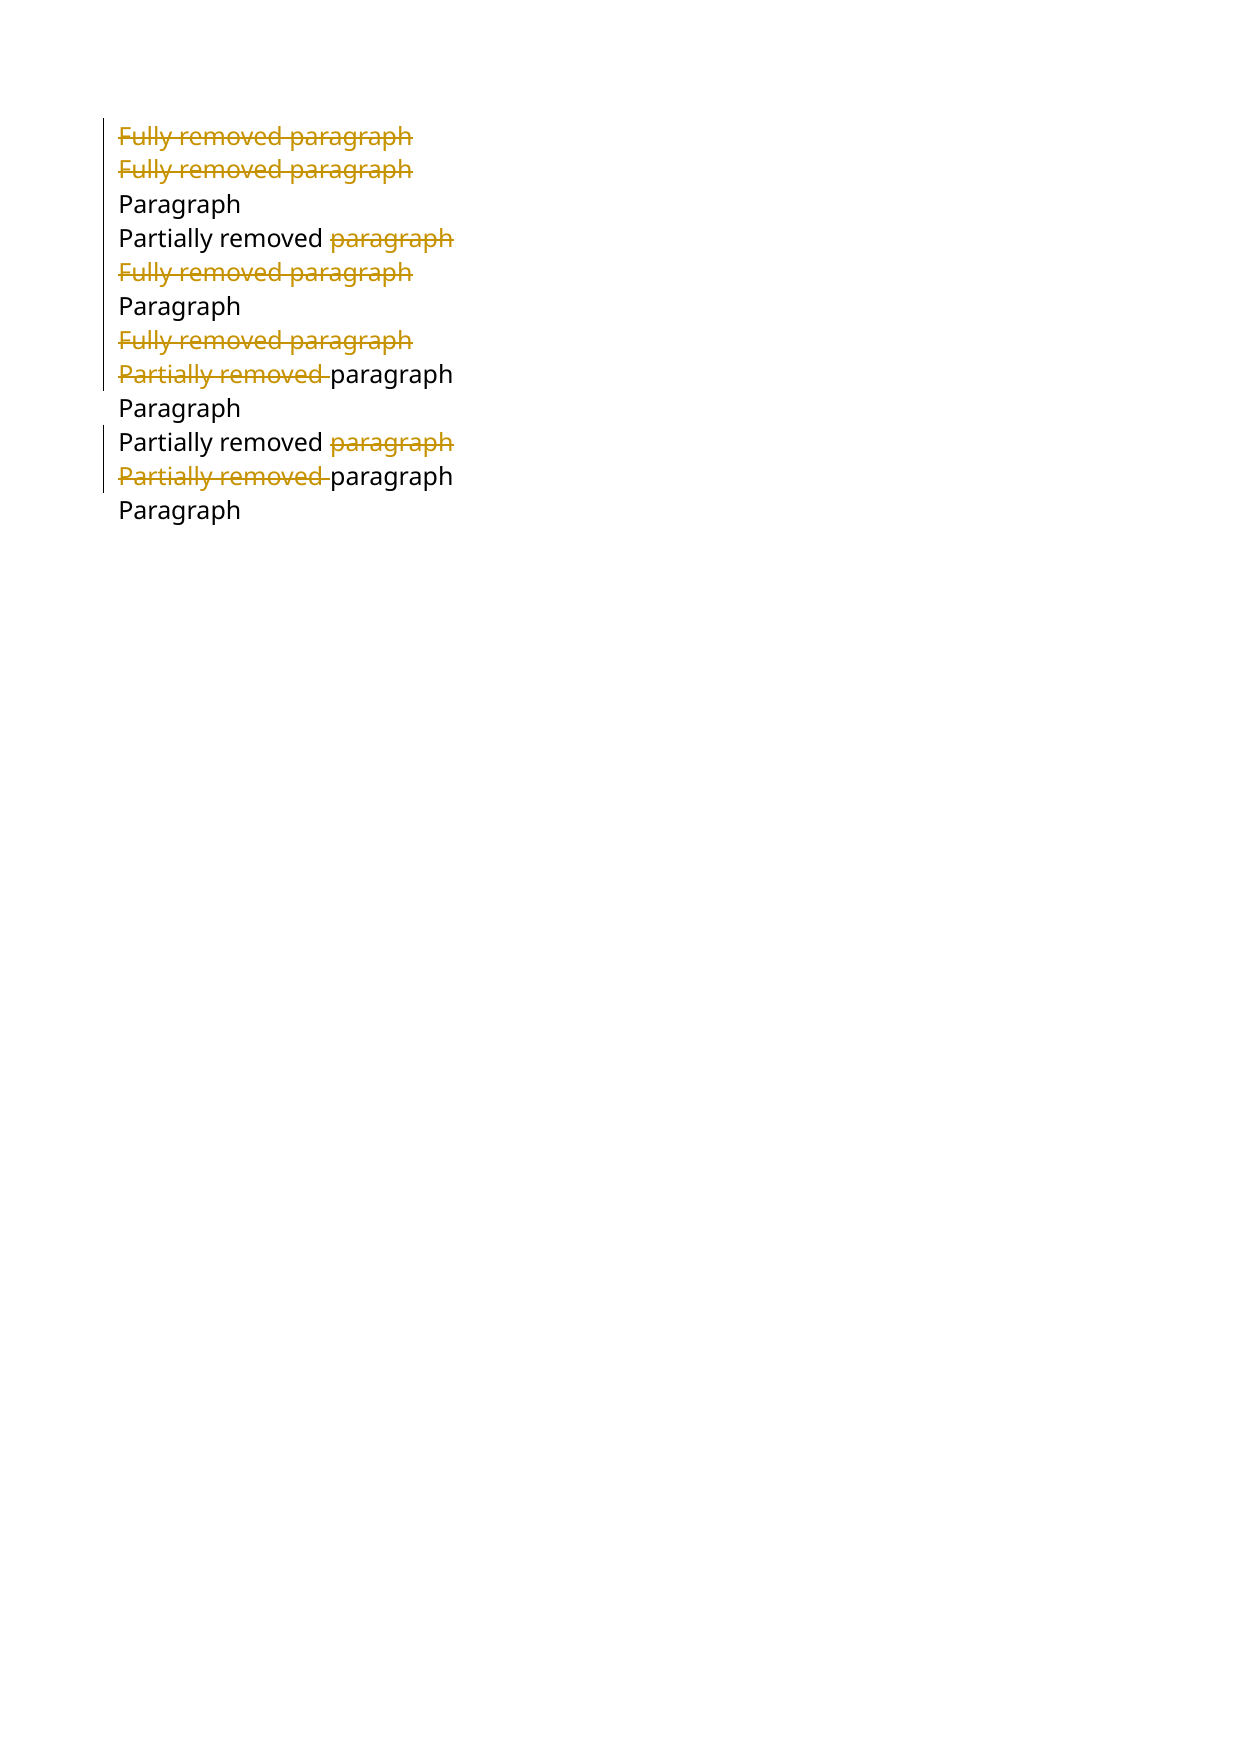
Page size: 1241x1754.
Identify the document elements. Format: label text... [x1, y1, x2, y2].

text Paragraph [118, 118, 1122, 152]
text Paragraph [118, 391, 1122, 425]
text paragraph [118, 322, 1122, 357]
text Partially removed paragraph [118, 425, 1122, 459]
text Partially removed Paragraph [118, 220, 1122, 254]
text Paragraph [118, 493, 1122, 527]
